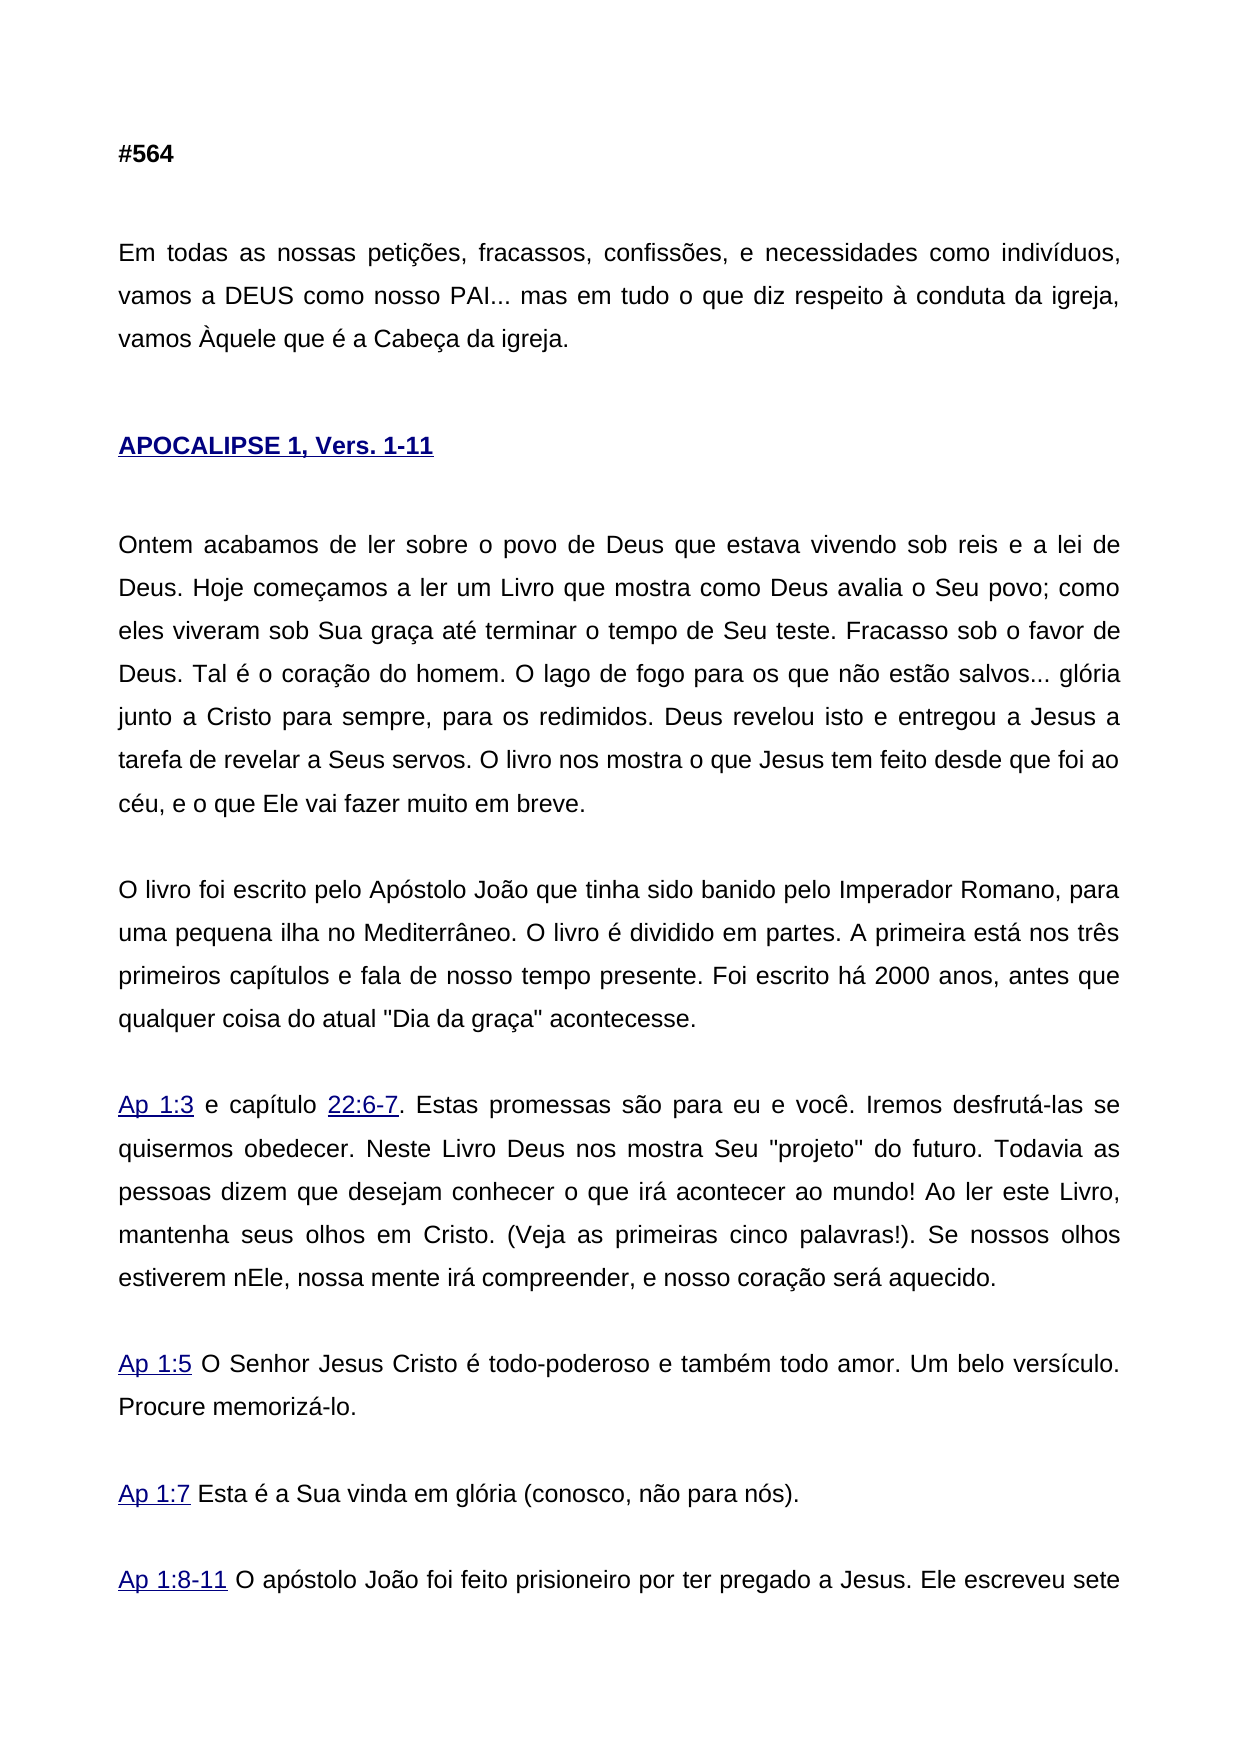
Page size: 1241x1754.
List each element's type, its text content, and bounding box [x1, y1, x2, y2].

text Em todas as nossas petições, fracassos, confissões, e necessidades como indivíduos, vamos a DEUS como nosso PAI... mas em tudo o que diz respeito à conduta da igreja, vamos Àquele que é a Cabeça da igreja. [118, 238, 1122, 353]
text Ap 1:3 e capítulo 22:6-7. Estas promessas são para eu e você. Iremos desfrutá-las se quisermos obedecer. Neste Livro Deus nos mostra Seu "projeto" do futuro. Todavia as pessoas dizem que desejam conhecer o que irá acontecer ao mundo! Ao ler este Livro, mantenha seus olhos em Cristo. (Veja as primeiras cinco palavras!). Se nossos olhos estiverem nEle, nossa mente irá compreender, e nosso coração será aquecido. [118, 1090, 1122, 1292]
text Ontem acabamos de ler sobre o povo de Deus que estava vivendo sob reis e a lei de Deus. Hoje começamos a ler um Livro que mostra como Deus avalia o Seu povo; como eles viveram sob Sua graça até terminar o tempo de Seu teste. Fracasso sob o favor de Deus. Tal é o coração do homem. O lago de fogo para os que não estão salvos... glória junto a Cristo para sempre, para os redimidos. Deus revelou isto e entregou a Jesus a tarefa de revelar a Seus servos. O livro nos mostra o que Jesus tem feito desde que foi ao céu, e o que Ele vai fazer muito em breve. [118, 530, 1122, 817]
text Ap 1:8-11 O apóstolo João foi feito prisioneiro por ter pregado a Jesus. Ele escreveu sete [118, 1565, 1122, 1593]
subtitle APOCALIPSE 1, Vers. 1-11 [118, 431, 1122, 460]
text O livro foi escrito pelo Apóstolo João que tinha sido banido pelo Imperador Romano, para uma pequena ilha no Mediterrâneo. O livro é dividido em partes. A primeira está nos três primeiros capítulos e fala de nosso tempo presente. Foi escrito há 2000 anos, antes que qualquer coisa do atual "Dia da graça" acontecesse. [118, 875, 1122, 1033]
text Ap 1:7 Esta é a Sua vinda em glória (conosco, não para nós). [118, 1478, 1122, 1507]
subtitle #564 [118, 139, 1122, 168]
text Ap 1:5 O Senhor Jesus Cristo é todo-poderoso e também todo amor. Um belo versículo. Procure memorizá-lo. [118, 1349, 1122, 1421]
